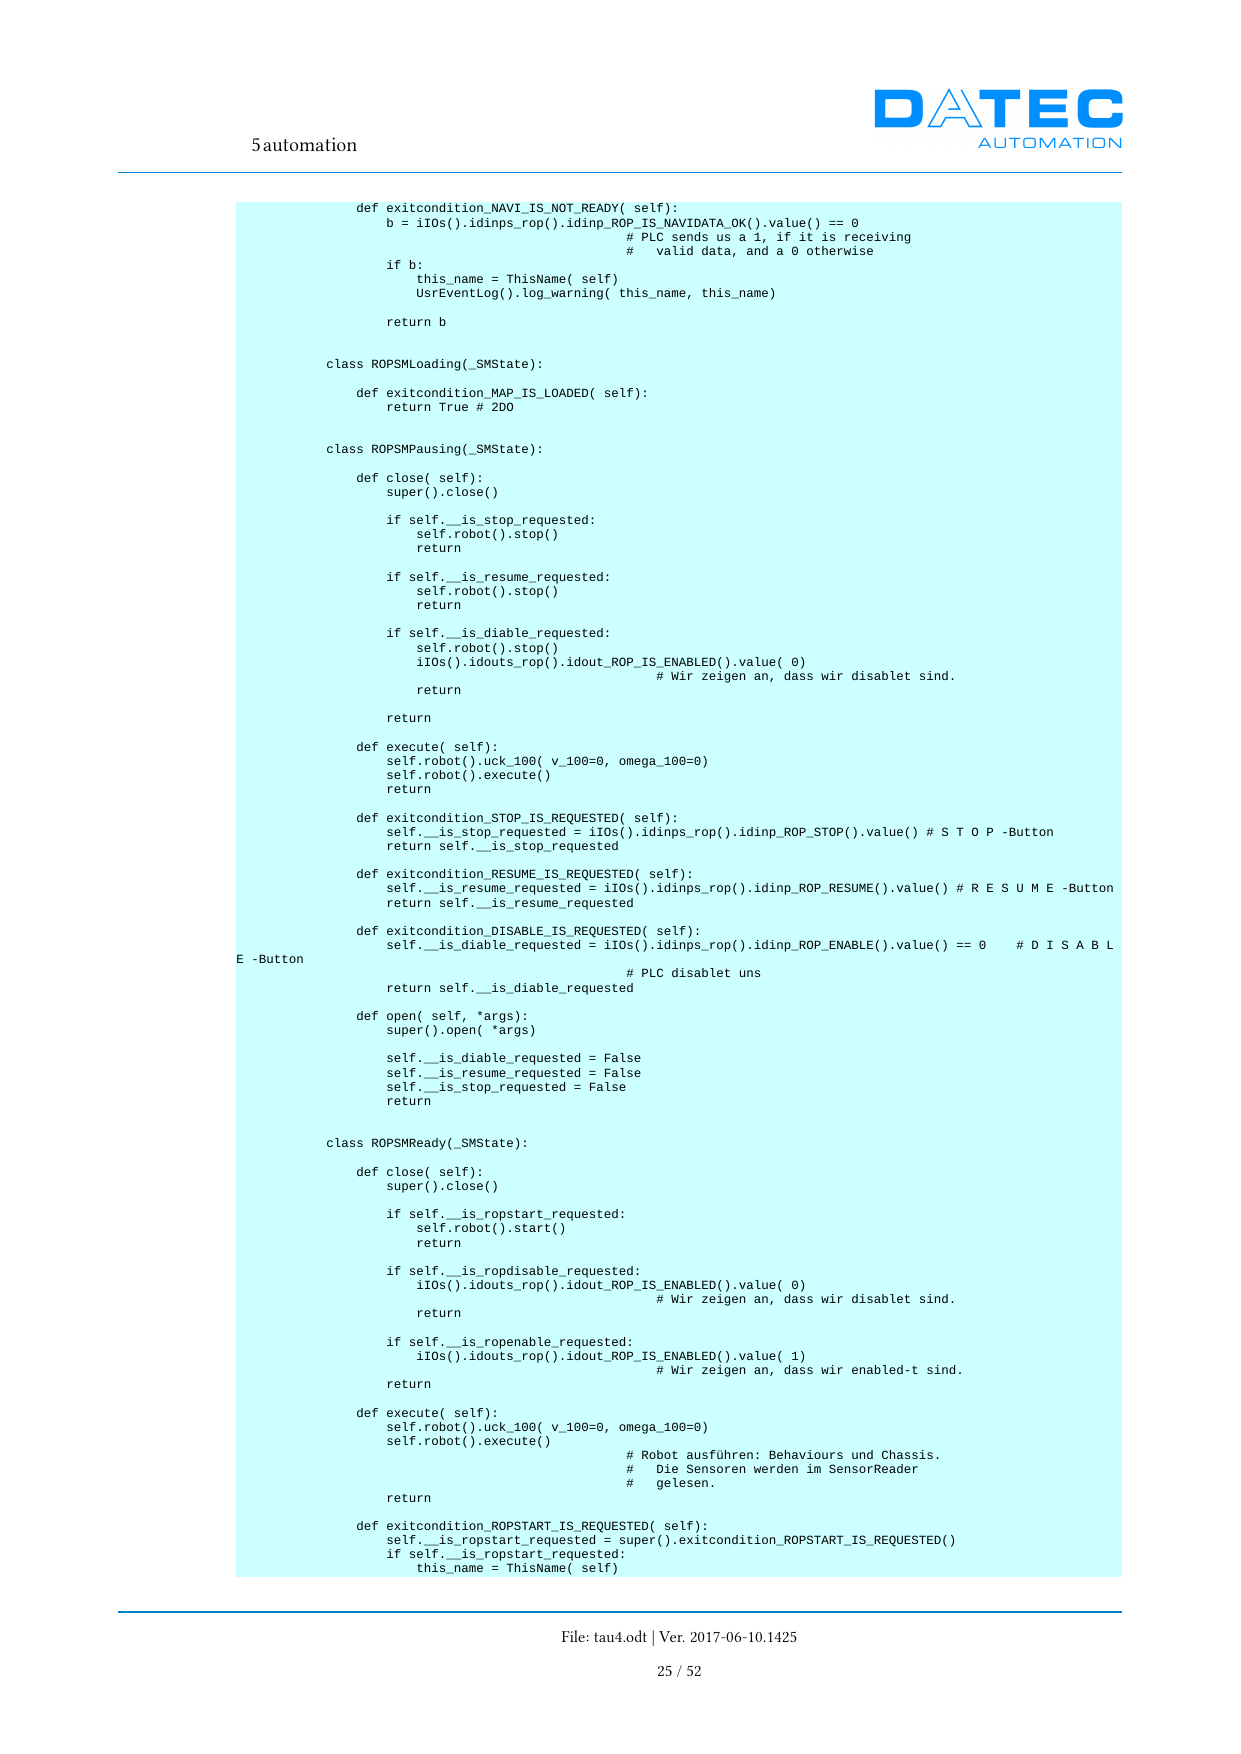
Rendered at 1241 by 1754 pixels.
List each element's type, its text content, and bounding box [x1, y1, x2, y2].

text self.robot().execute() [236, 769, 1122, 783]
text def exitcondition_RESUME_IS_REQUESTED( self): [236, 868, 1122, 882]
text # Wir zeigen an, dass wir disablet sind. [236, 670, 1122, 684]
text # gelesen. [236, 1477, 1122, 1492]
text super().open( *args) [236, 1024, 1122, 1038]
text return [236, 599, 1122, 613]
text return [236, 1378, 1122, 1392]
text # Wir zeigen an, dass wir enabled-t sind. [236, 1364, 1122, 1378]
text return self.__is_diable_requested [236, 982, 1122, 996]
text self.robot().uck_100( v_100=0, omega_100=0) [236, 1421, 1122, 1435]
text # Wir zeigen an, dass wir disablet sind. [236, 1293, 1122, 1307]
text if self.__is_diable_requested: [236, 627, 1122, 642]
text self.robot().stop() [236, 528, 1122, 542]
text if b: [236, 259, 1122, 273]
text self.robot().start() [236, 1222, 1122, 1237]
text if self.__is_ropstart_requested: [236, 1208, 1122, 1222]
text if self.__is_resume_requested: [236, 571, 1122, 585]
text def open( self, *args): [236, 1010, 1122, 1024]
text def exitcondition_MAP_IS_LOADED( self): [236, 387, 1122, 401]
text super().close() [236, 1180, 1122, 1194]
text self.robot().execute() [236, 1435, 1122, 1449]
text if self.__is_ropstart_requested: [236, 1548, 1122, 1562]
text self.__is_ropstart_requested = super().exitcondition_ROPSTART_IS_REQUESTED() [236, 1534, 1122, 1548]
text this_name = ThisName( self) [236, 1562, 1122, 1577]
text self.__is_stop_requested = False [236, 1081, 1122, 1095]
text self.robot().stop() [236, 642, 1122, 656]
text return self.__is_resume_requested [236, 897, 1122, 911]
text def close( self): [236, 1166, 1122, 1180]
text self.__is_resume_requested = iIOs().idinps_rop().idinp_ROP_RESUME().value() # R E S U M E -Button [236, 882, 1122, 897]
text return [236, 684, 1122, 698]
text def exitcondition_NAVI_IS_NOT_READY( self): [236, 202, 1122, 217]
text iIOs().idouts_rop().idout_ROP_IS_ENABLED().value( 0) [236, 1279, 1122, 1293]
text def execute( self): [236, 1407, 1122, 1421]
text iIOs().idouts_rop().idout_ROP_IS_ENABLED().value( 1) [236, 1350, 1122, 1364]
text class ROPSMLoading(_SMState): [236, 358, 1122, 372]
text # Die Sensoren werden im SensorReader [236, 1463, 1122, 1477]
text return [236, 712, 1122, 727]
text UsrEventLog().log_warning( this_name, this_name) [236, 287, 1122, 302]
text def execute( self): [236, 741, 1122, 755]
text # Robot ausführen: Behaviours und Chassis. [236, 1449, 1122, 1463]
text return [236, 783, 1122, 797]
text this_name = ThisName( self) [236, 273, 1122, 287]
text # valid data, and a 0 otherwise [236, 245, 1122, 259]
text if self.__is_ropdisable_requested: [236, 1265, 1122, 1279]
text iIOs().idouts_rop().idout_ROP_IS_ENABLED().value( 0) [236, 656, 1122, 670]
text return self.__is_stop_requested [236, 840, 1122, 854]
text def exitcondition_DISABLE_IS_REQUESTED( self): [236, 925, 1122, 939]
text def close( self): [236, 472, 1122, 486]
text return [236, 1237, 1122, 1251]
text if self.__is_stop_requested: [236, 514, 1122, 528]
text self.__is_stop_requested = iIOs().idinps_rop().idinp_ROP_STOP().value() # S T O P -Button [236, 826, 1122, 840]
text return True # 2DO [236, 401, 1122, 415]
text class ROPSMPausing(_SMState): [236, 443, 1122, 457]
text return [236, 542, 1122, 557]
text # PLC disablet uns [236, 967, 1122, 982]
text # PLC sends us a 1, if it is receiving [236, 231, 1122, 245]
text def exitcondition_ROPSTART_IS_REQUESTED( self): [236, 1520, 1122, 1534]
text self.__is_diable_requested = False [236, 1052, 1122, 1067]
text def exitcondition_STOP_IS_REQUESTED( self): [236, 812, 1122, 826]
text return [236, 1095, 1122, 1109]
picture [874, 88, 1123, 148]
text self.robot().uck_100( v_100=0, omega_100=0) [236, 755, 1122, 769]
text self.robot().stop() [236, 585, 1122, 599]
text return [236, 1492, 1122, 1506]
text self.__is_diable_requested = iIOs().idinps_rop().idinp_ROP_ENABLE().value() == 0 # D I S A B L E -Button [236, 939, 1122, 967]
text return [236, 1307, 1122, 1322]
text if self.__is_ropenable_requested: [236, 1336, 1122, 1350]
text return b [236, 316, 1122, 330]
text self.__is_resume_requested = False [236, 1067, 1122, 1081]
text super().close() [236, 486, 1122, 500]
text b = iIOs().idinps_rop().idinp_ROP_IS_NAVIDATA_OK().value() == 0 [236, 217, 1122, 231]
text class ROPSMReady(_SMState): [236, 1137, 1122, 1152]
